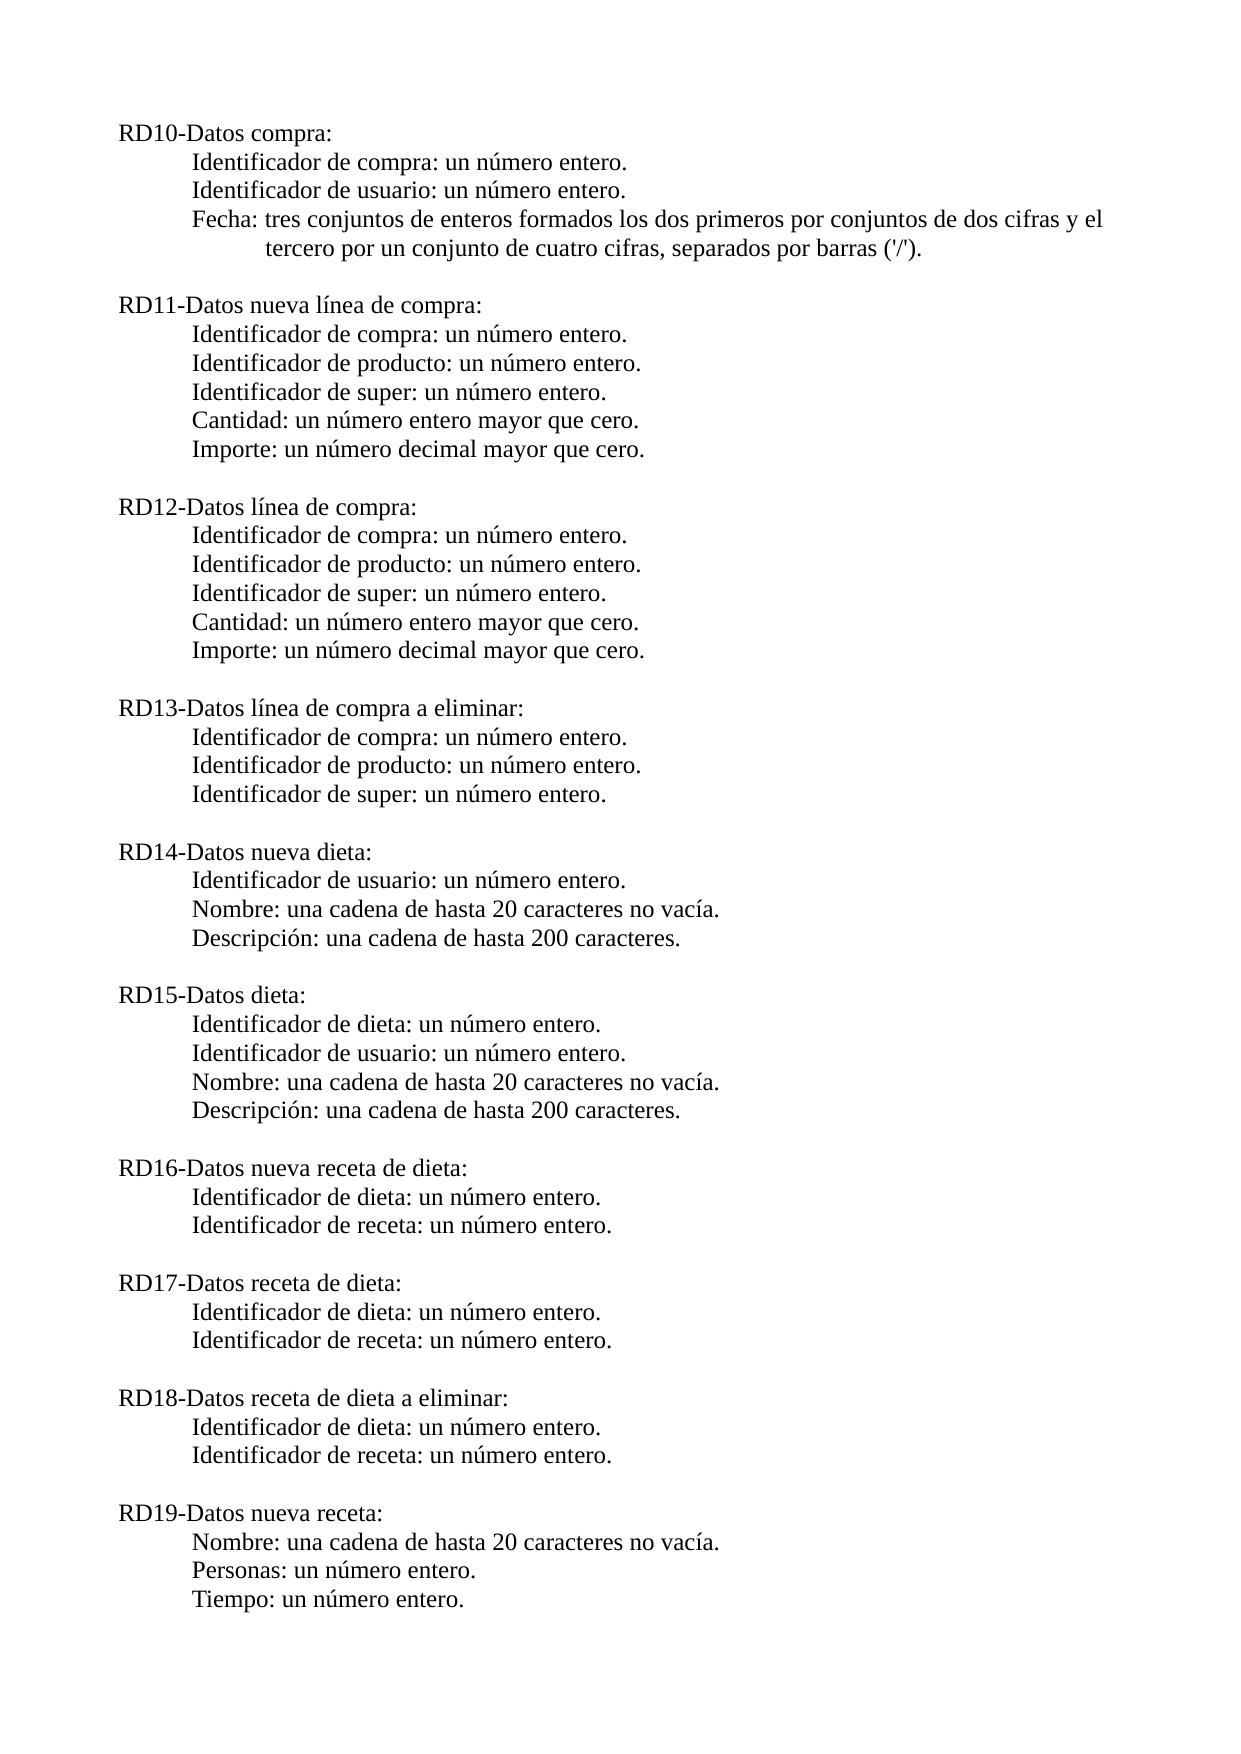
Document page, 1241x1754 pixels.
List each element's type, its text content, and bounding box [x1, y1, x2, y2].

text RD15-Datos dieta: [118, 981, 1122, 1009]
text Identificador de receta: un número entero. [118, 1326, 1122, 1354]
text Identificador de receta: un número entero. [118, 1441, 1122, 1469]
text Identificador de super: un número entero. [118, 779, 1122, 808]
text Personas: un número entero. [118, 1556, 1122, 1584]
text Fecha: tres conjuntos de enteros formados los dos primeros por conjuntos de dos cifras y el tercero por un conjunto de cuatro cifras, separados por barras ('/'). [118, 204, 1122, 262]
text Identificador de dieta: un número entero. [118, 1009, 1122, 1038]
text Identificador de producto: un número entero. [118, 751, 1122, 779]
text RD16-Datos nueva receta de dieta: [118, 1153, 1122, 1182]
text RD19-Datos nueva receta: [118, 1498, 1122, 1527]
text Identificador de usuario: un número entero. [118, 866, 1122, 894]
text Nombre: una cadena de hasta 20 caracteres no vacía. [118, 1527, 1122, 1556]
text Identificador de dieta: un número entero. [118, 1412, 1122, 1441]
text Nombre: una cadena de hasta 20 caracteres no vacía. [118, 1067, 1122, 1096]
text Identificador de compra: un número entero. [118, 319, 1122, 348]
text Importe: un número decimal mayor que cero. [118, 636, 1122, 664]
text Identificador de dieta: un número entero. [118, 1182, 1122, 1211]
text Identificador de usuario: un número entero. [118, 176, 1122, 204]
text Identificador de receta: un número entero. [118, 1211, 1122, 1239]
text RD12-Datos línea de compra: [118, 492, 1122, 521]
text RD14-Datos nueva dieta: [118, 837, 1122, 866]
text RD11-Datos nueva línea de compra: [118, 291, 1122, 319]
text RD17-Datos receta de dieta: [118, 1268, 1122, 1297]
text RD13-Datos línea de compra a eliminar: [118, 693, 1122, 722]
text Identificador de producto: un número entero. [118, 348, 1122, 377]
text Identificador de dieta: un número entero. [118, 1297, 1122, 1326]
text Importe: un número decimal mayor que cero. [118, 434, 1122, 463]
text Identificador de producto: un número entero. [118, 549, 1122, 578]
text RD18-Datos receta de dieta a eliminar: [118, 1383, 1122, 1412]
text Tiempo: un número entero. [118, 1584, 1122, 1613]
text Identificador de usuario: un número entero. [118, 1038, 1122, 1067]
text Identificador de super: un número entero. [118, 377, 1122, 406]
text Descripción: una cadena de hasta 200 caracteres. [118, 1096, 1122, 1124]
text Nombre: una cadena de hasta 20 caracteres no vacía. [118, 894, 1122, 923]
text Descripción: una cadena de hasta 200 caracteres. [118, 923, 1122, 952]
text RD10-Datos compra: [118, 118, 1122, 147]
text Identificador de compra: un número entero. [118, 147, 1122, 176]
text Cantidad: un número entero mayor que cero. [118, 607, 1122, 636]
text Cantidad: un número entero mayor que cero. [118, 406, 1122, 434]
text Identificador de compra: un número entero. [118, 722, 1122, 751]
text Identificador de compra: un número entero. [118, 521, 1122, 549]
text Identificador de super: un número entero. [118, 578, 1122, 607]
